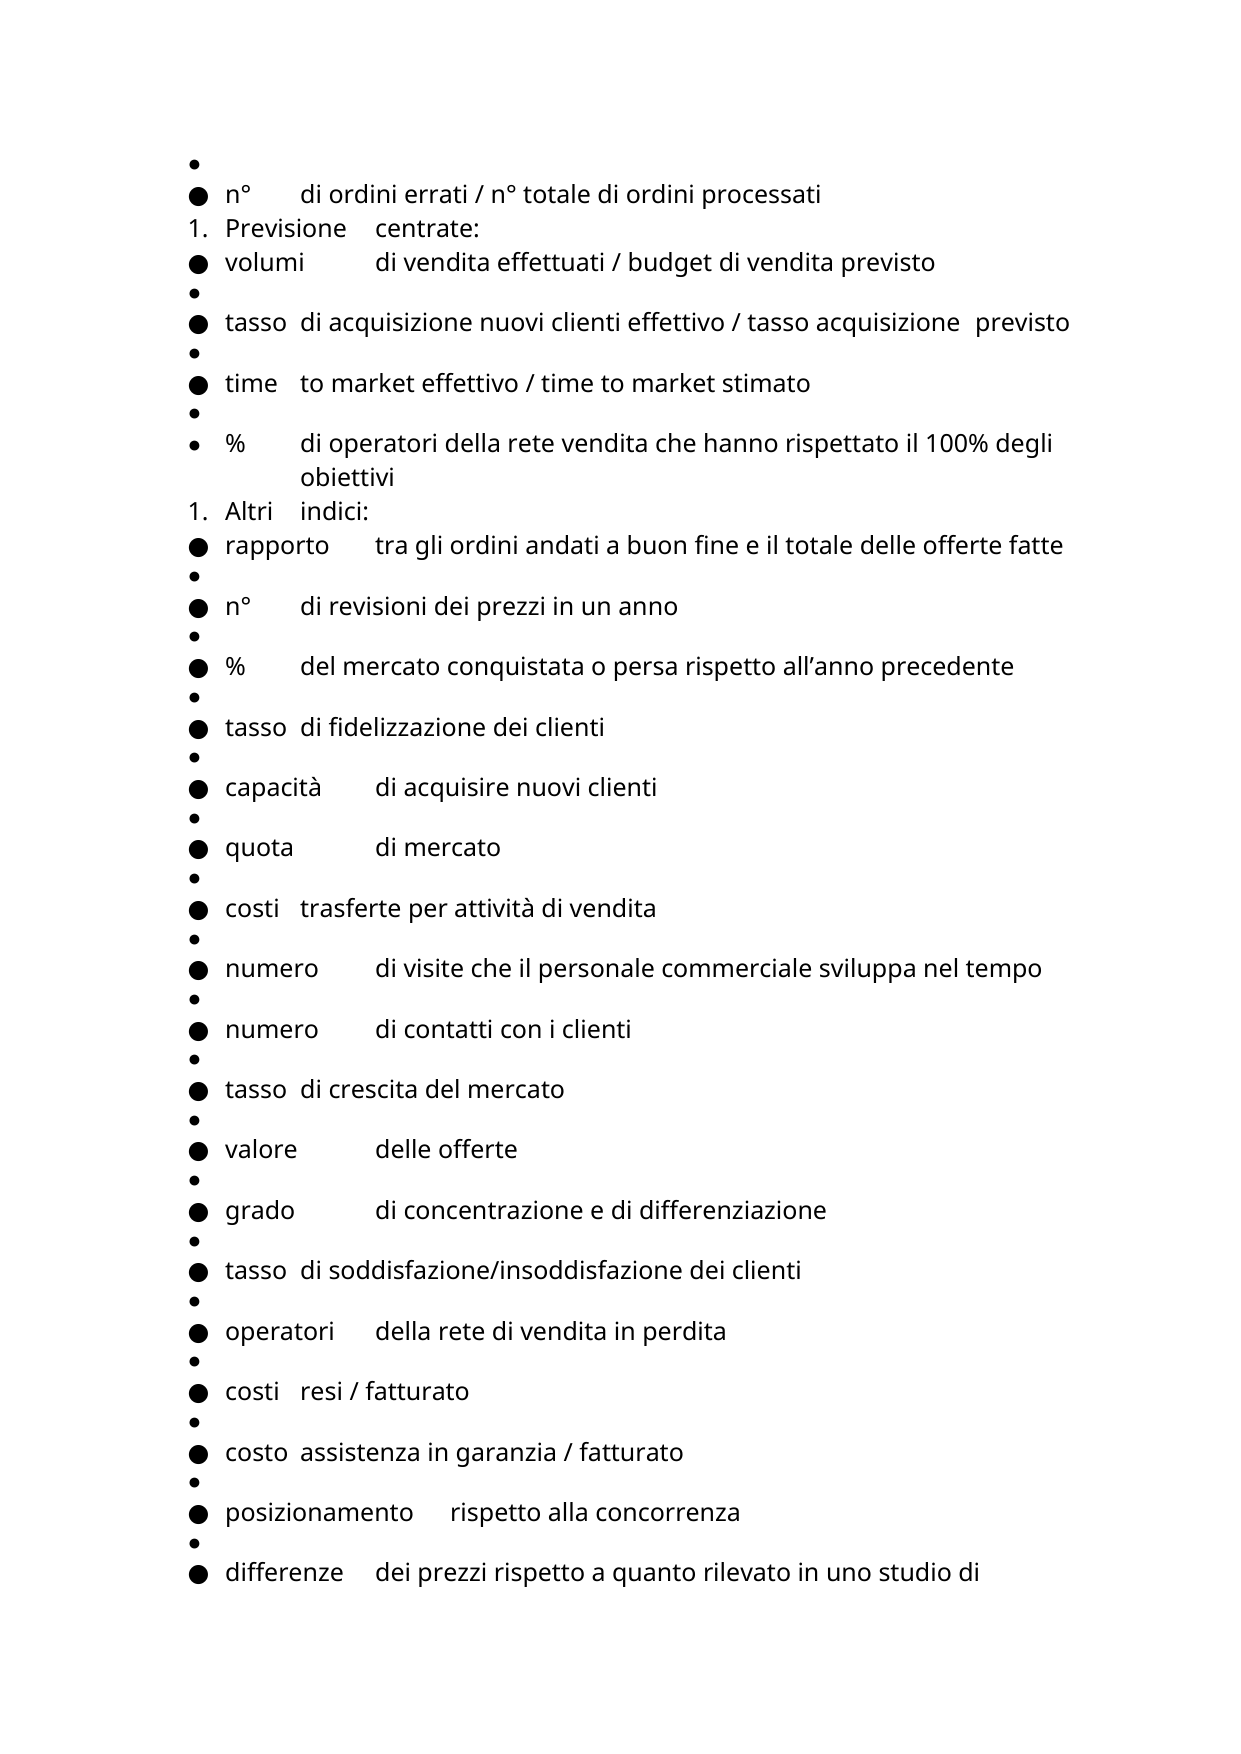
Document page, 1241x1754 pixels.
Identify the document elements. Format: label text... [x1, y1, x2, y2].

list posizionamento rispetto alla concorrenza [187, 1494, 1090, 1529]
list tasso di crescita del mercato [187, 1072, 1090, 1106]
list time to market effettivo / time to market stimato [187, 365, 1090, 399]
list Previsione centrate: [187, 210, 1090, 244]
list quota di mercato [187, 830, 1090, 864]
list numero di contatti con i clienti [187, 1011, 1090, 1045]
list n° di ordini errati / n° totale di ordini processati [187, 176, 1090, 210]
list % di operatori della rete vendita che hanno rispettato il 100% degli obiettivi [187, 426, 1090, 494]
list tasso di acquisizione nuovi clienti effettivo / tasso acquisizione previsto [187, 305, 1090, 339]
list rapporto tra gli ordini andati a buon fine e il totale delle offerte fatte [187, 528, 1090, 562]
list operatori della rete di vendita in perdita [187, 1313, 1090, 1347]
list costo assistenza in garanzia / fatturato [187, 1434, 1090, 1468]
list tasso di fidelizzazione dei clienti [187, 709, 1090, 743]
list capacità di acquisire nuovi clienti [187, 769, 1090, 804]
list volumi di vendita effettuati / budget di vendita previsto [187, 244, 1090, 278]
list numero di visite che il personale commerciale sviluppa nel tempo [187, 951, 1090, 985]
list costi trasferte per attività di vendita [187, 890, 1090, 924]
list costi resi / fatturato [187, 1374, 1090, 1408]
list n° di revisioni dei prezzi in un anno [187, 588, 1090, 622]
list % del mercato conquistata o persa rispetto all’anno precedente [187, 649, 1090, 683]
list valore delle offerte [187, 1132, 1090, 1166]
list grado di concentrazione e di differenziazione [187, 1192, 1090, 1227]
list Altri indici: [187, 494, 1090, 528]
list tasso di soddisfazione/insoddisfazione dei clienti [187, 1253, 1090, 1287]
list differenze dei prezzi rispetto a quanto rilevato in uno studio di [187, 1555, 1090, 1589]
